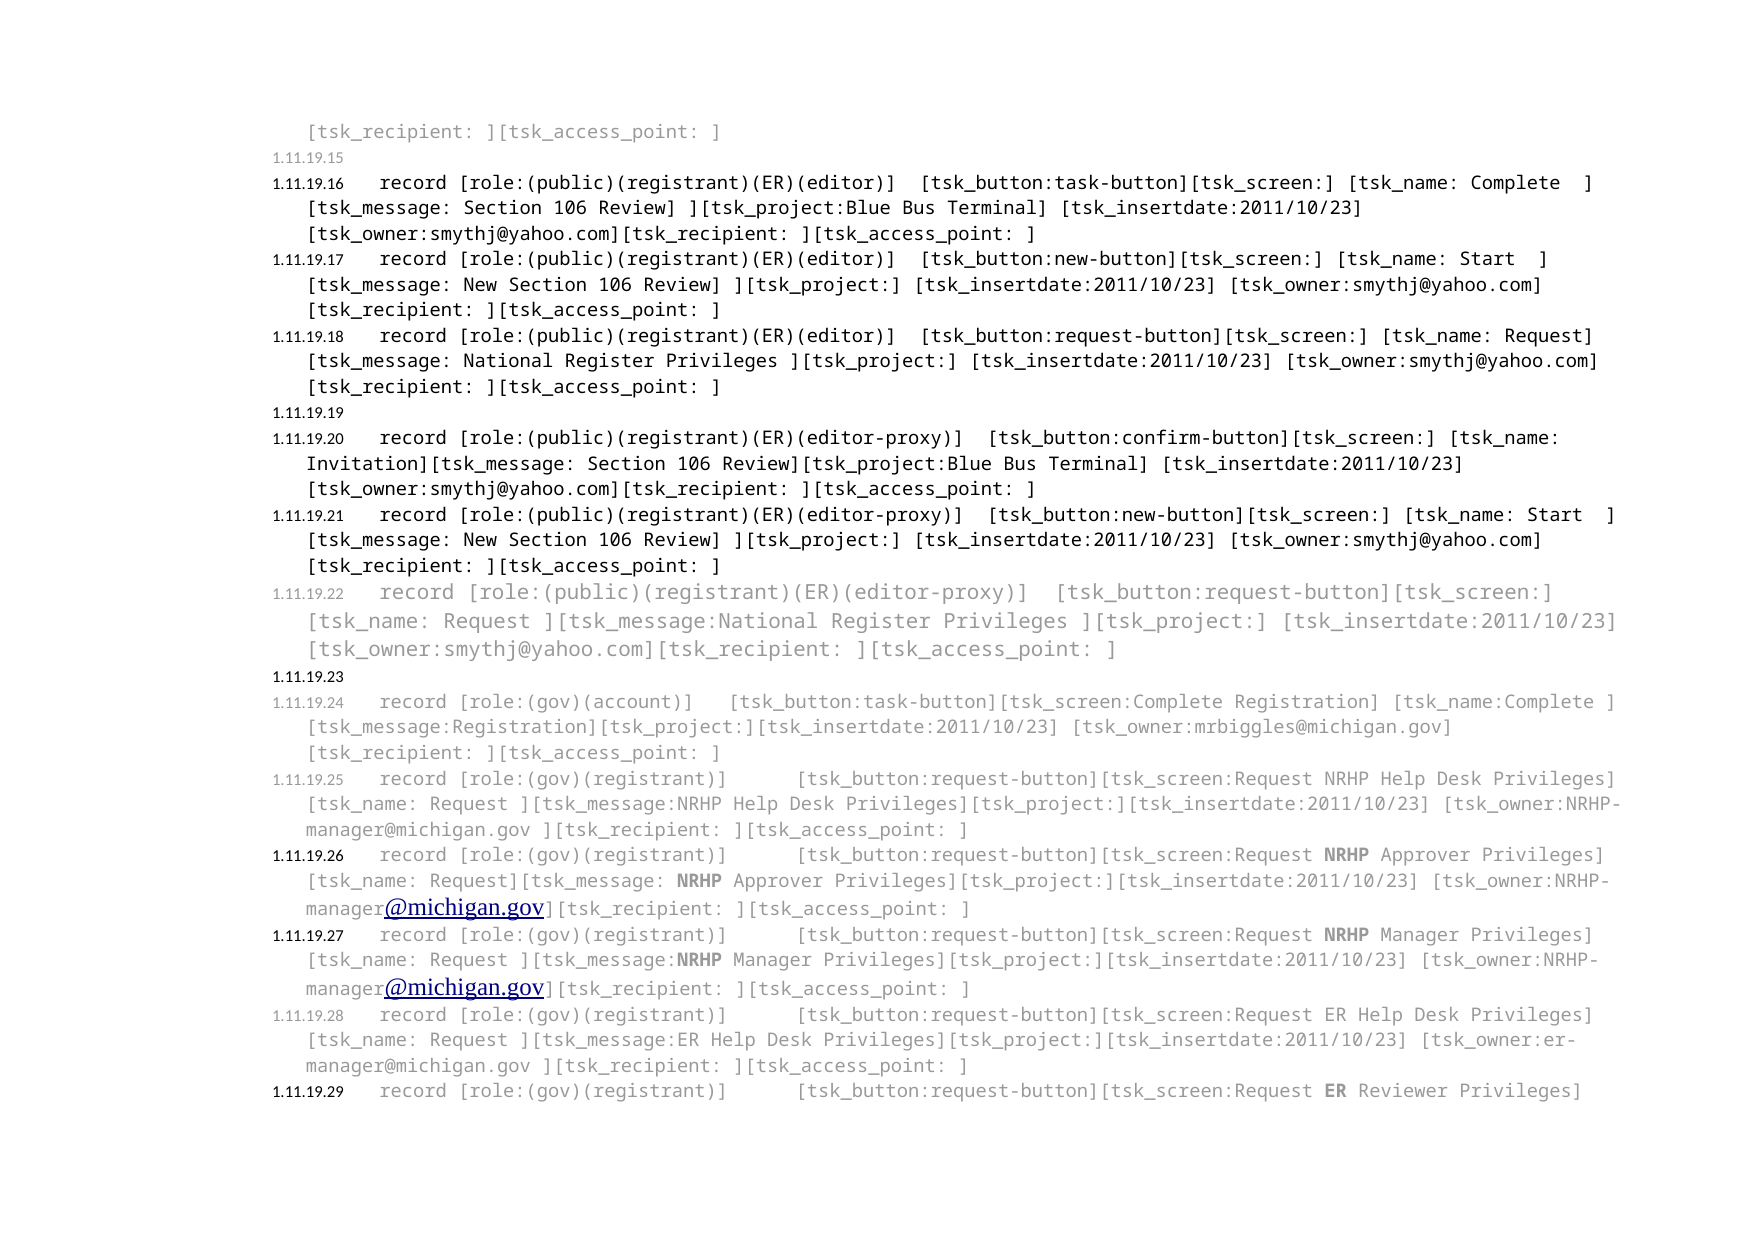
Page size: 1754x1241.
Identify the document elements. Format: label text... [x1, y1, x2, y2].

list record [role:(public)(registrant)(ER)(editor)] [tsk_button:new-button][tsk_screen:] [tsk_name: Start ][tsk_message: New Section 106 Review] ][tsk_project:] [tsk_insertdate:2011/10/23] [tsk_owner:smythj@yahoo.com][tsk_recipient: ][tsk_access_point: ] [268, 246, 1636, 322]
list [tsk_recipient: ][tsk_access_point: ] [268, 118, 1636, 144]
list record [role:(public)(registrant)(ER)(editor-proxy)] [tsk_button:request-button][tsk_screen:] [tsk_name: Request ][tsk_message:National Register Privileges ][tsk_project:] [tsk_insertdate:2011/10/23] [tsk_owner:smythj@yahoo.com][tsk_recipient: ][tsk_access_point: ] [268, 577, 1636, 663]
list record [role:(gov)(account)] [tsk_button:task-button][tsk_screen:Complete Registration] [tsk_name:Complete ][tsk_message:Registration][tsk_project:][tsk_insertdate:2011/10/23] [tsk_owner:mrbiggles@michigan.gov][tsk_recipient: ][tsk_access_point: ] [268, 688, 1636, 765]
list record [role:(public)(registrant)(ER)(editor)] [tsk_button:task-button][tsk_screen:] [tsk_name: Complete ][tsk_message: Section 106 Review] ][tsk_project:Blue Bus Terminal] [tsk_insertdate:2011/10/23] [tsk_owner:smythj@yahoo.com][tsk_recipient: ][tsk_access_point: ] [268, 169, 1636, 246]
list record [role:(gov)(registrant)] [tsk_button:request-button][tsk_screen:Request ER Help Desk Privileges] [tsk_name: Request ][tsk_message:ER Help Desk Privileges][tsk_project:][tsk_insertdate:2011/10/23] [tsk_owner:er-manager@michigan.gov ][tsk_recipient: ][tsk_access_point: ] [268, 1001, 1636, 1078]
list record [role:(gov)(registrant)] [tsk_button:request-button][tsk_screen:Request NRHP Manager Privileges] [tsk_name: Request ][tsk_message:NRHP Manager Privileges][tsk_project:][tsk_insertdate:2011/10/23] [tsk_owner:NRHP-manager@michigan.gov][tsk_recipient: ][tsk_access_point: ] [268, 921, 1636, 1001]
list record [role:(gov)(registrant)] [tsk_button:request-button][tsk_screen:Request NRHP Approver Privileges] [tsk_name: Request][tsk_message: NRHP Approver Privileges][tsk_project:][tsk_insertdate:2011/10/23] [tsk_owner:NRHP-manager@michigan.gov][tsk_recipient: ][tsk_access_point: ] [268, 841, 1636, 921]
list record [role:(public)(registrant)(ER)(editor)] [tsk_button:request-button][tsk_screen:] [tsk_name: Request][tsk_message: National Register Privileges ][tsk_project:] [tsk_insertdate:2011/10/23] [tsk_owner:smythj@yahoo.com][tsk_recipient: ][tsk_access_point: ] [268, 322, 1636, 399]
list record [role:(public)(registrant)(ER)(editor-proxy)] [tsk_button:new-button][tsk_screen:] [tsk_name: Start ][tsk_message: New Section 106 Review] ][tsk_project:] [tsk_insertdate:2011/10/23] [tsk_owner:smythj@yahoo.com][tsk_recipient: ][tsk_access_point: ] [268, 501, 1636, 577]
list record [role:(gov)(registrant)] [tsk_button:request-button][tsk_screen:Request ER Reviewer Privileges] [tsk_name: Request ][tsk_message:ER Reviewer Privileges][tsk_project:][tsk_insertdate:2011/10/23] [tsk_owner:er-manager@michigan.gov][tsk_recipient: ][tsk_access_point: ] [268, 1078, 1636, 1103]
list record [role:(gov)(registrant)] [tsk_button:request-button][tsk_screen:Request NRHP Help Desk Privileges] [tsk_name: Request ][tsk_message:NRHP Help Desk Privileges][tsk_project:][tsk_insertdate:2011/10/23] [tsk_owner:NRHP-manager@michigan.gov ][tsk_recipient: ][tsk_access_point: ] [268, 765, 1636, 841]
list record [role:(public)(registrant)(ER)(editor-proxy)] [tsk_button:confirm-button][tsk_screen:] [tsk_name: Invitation][tsk_message: Section 106 Review][tsk_project:Blue Bus Terminal] [tsk_insertdate:2011/10/23] [tsk_owner:smythj@yahoo.com][tsk_recipient: ][tsk_access_point: ] [268, 424, 1636, 501]
